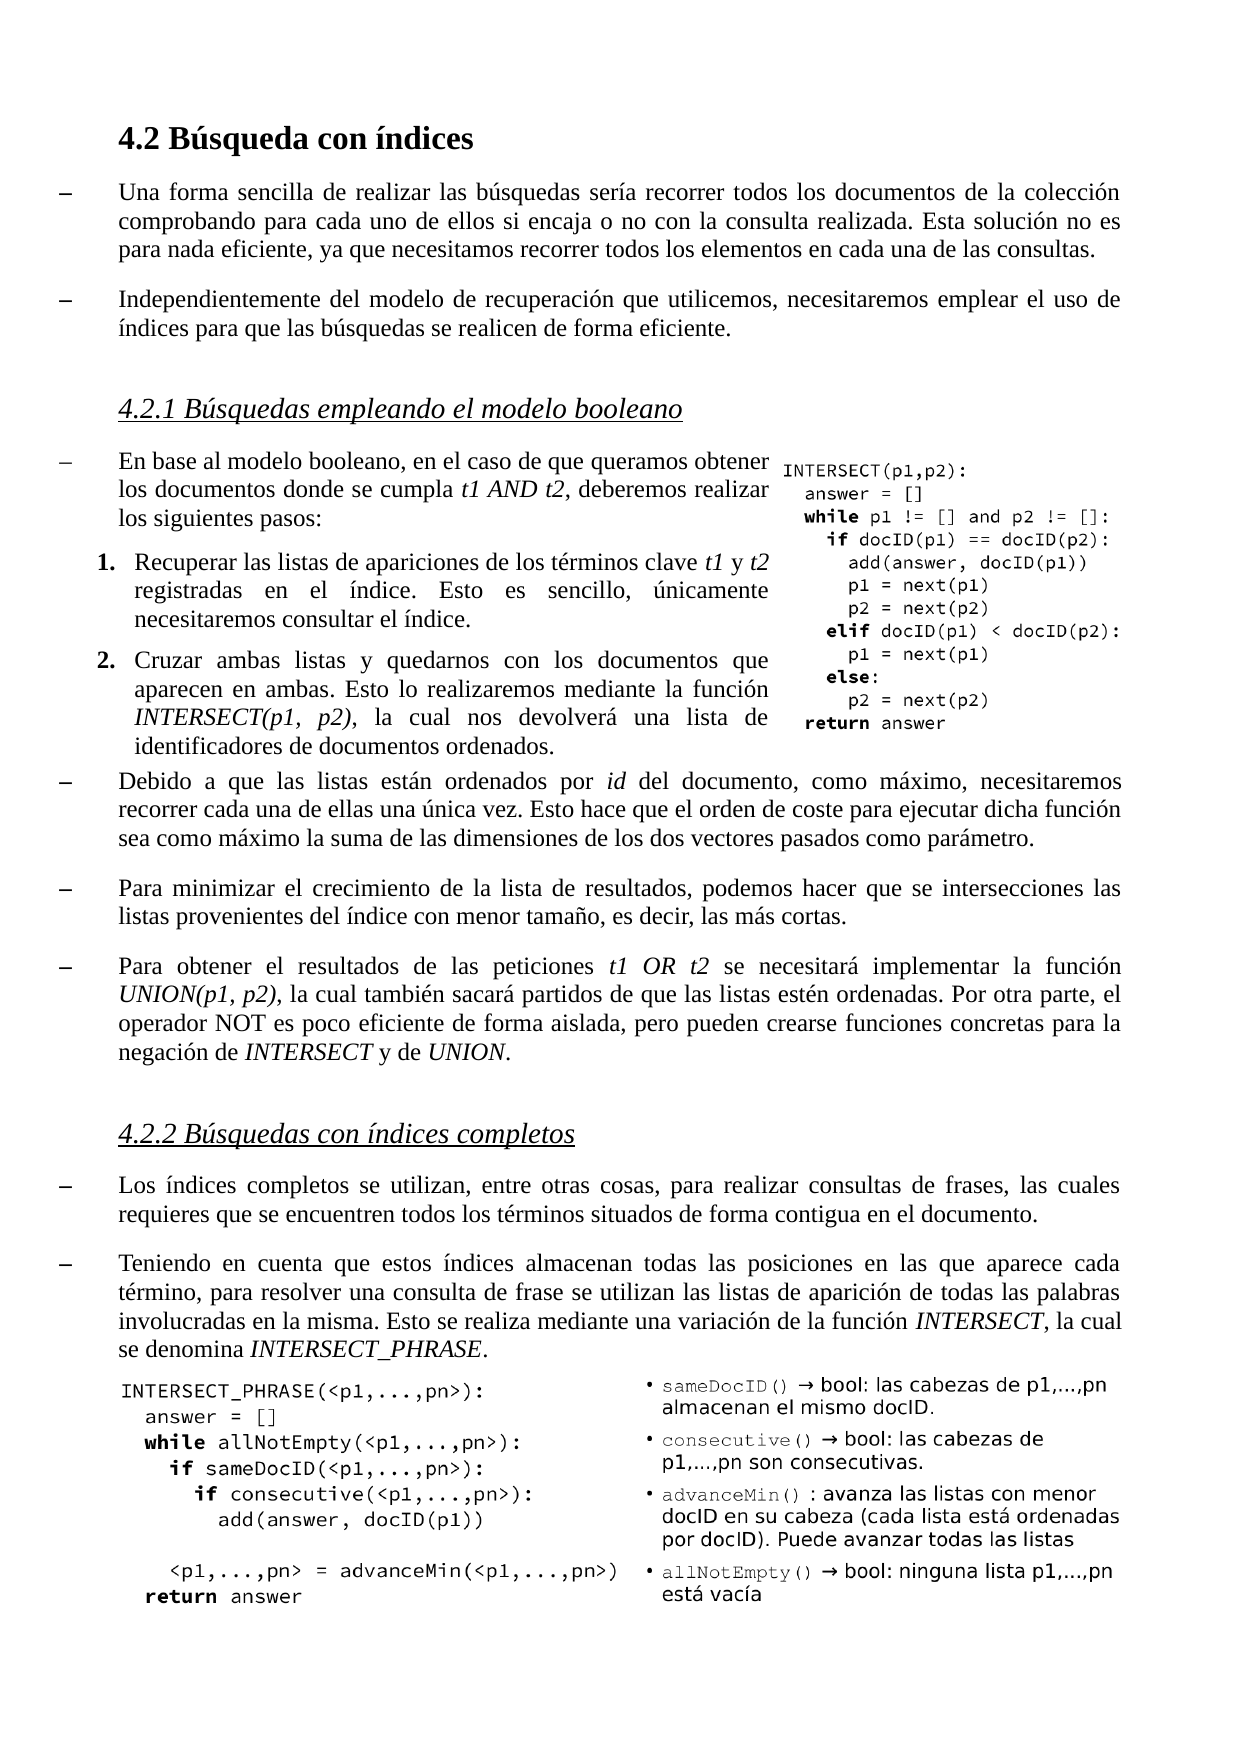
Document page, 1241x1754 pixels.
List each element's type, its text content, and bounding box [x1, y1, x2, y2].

text – Teniendo en cuenta que estos índices almacenan todas las posiciones en las que aparece cada término, para resolver una consulta de frase se utilizan las listas de aparición de todas las palabras involucradas en la misma. Esto se realiza mediante una variación de la función INTERSECT, la cual se denomina INTERSECT_PHRASE. [59, 1248, 1122, 1363]
picture [640, 1377, 1123, 1606]
text – Para minimizar el crecimiento de la lista de resultados, podemos hacer que se intersecciones las listas provenientes del índice con menor tamaño, es decir, las más cortas. [59, 873, 1122, 930]
list Cruzar ambas listas y quedarnos con los documentos que aparecen en ambas. Esto lo realizaremos mediante la función INTERSECT(p1, p2), la cual nos devolverá una lista de identificadores de documentos ordenados. [97, 645, 1122, 760]
text – Independientemente del modelo de recuperación que utilicemos, necesitaremos emplear el uso de índices para que las búsquedas se realicen de forma eficiente. [59, 284, 1122, 341]
text 4.2.2 Búsquedas con índices completos [118, 1116, 1122, 1149]
text – En base al modelo booleano, en el caso de que queramos obtener los documentos donde se cumpla t1 AND t2, deberemos realizar los siguientes pasos: [59, 446, 1122, 532]
text – Los índices completos se utilizan, entre otras cosas, para realizar consultas de frases, las cuales requieres que se encuentren todos los términos situados de forma contigua en el documento. [59, 1170, 1122, 1228]
text – Debido a que las listas están ordenados por id del documento, como máximo, necesitaremos recorrer cada una de ellas una única vez. Esto hace que el orden de coste para ejecutar dicha función sea como máximo la suma de las dimensiones de los dos vectores pasados como parámetro. [59, 766, 1122, 852]
text 4.2.1 Búsquedas empleando el modelo booleano [118, 392, 1122, 425]
text 4.2 Búsqueda con índices [118, 118, 1122, 156]
text – Una forma sencilla de realizar las búsquedas sería recorrer todos los documentos de la colección comprobando para cada uno de ellos si encaja o no con la consulta realizada. Esta solución no es para nada eficiente, ya que necesitamos recorrer todos los elementos en cada una de las consultas. [59, 177, 1122, 263]
picture [781, 460, 1123, 736]
list Recuperar las listas de apariciones de los términos clave t1 y t2 registradas en el índice. Esto es sencillo, únicamente necesitaremos consultar el índice. [97, 547, 781, 633]
picture [118, 1380, 621, 1608]
text – Para obtener el resultados de las peticiones t1 OR t2 se necesitará implementar la función UNION(p1, p2), la cual también sacará partidos de que las listas estén ordenadas. Por otra parte, el operador NOT es poco eficiente de forma aislada, pero pueden crearse funciones concretas para la negación de INTERSECT y de UNION. [59, 951, 1122, 1066]
